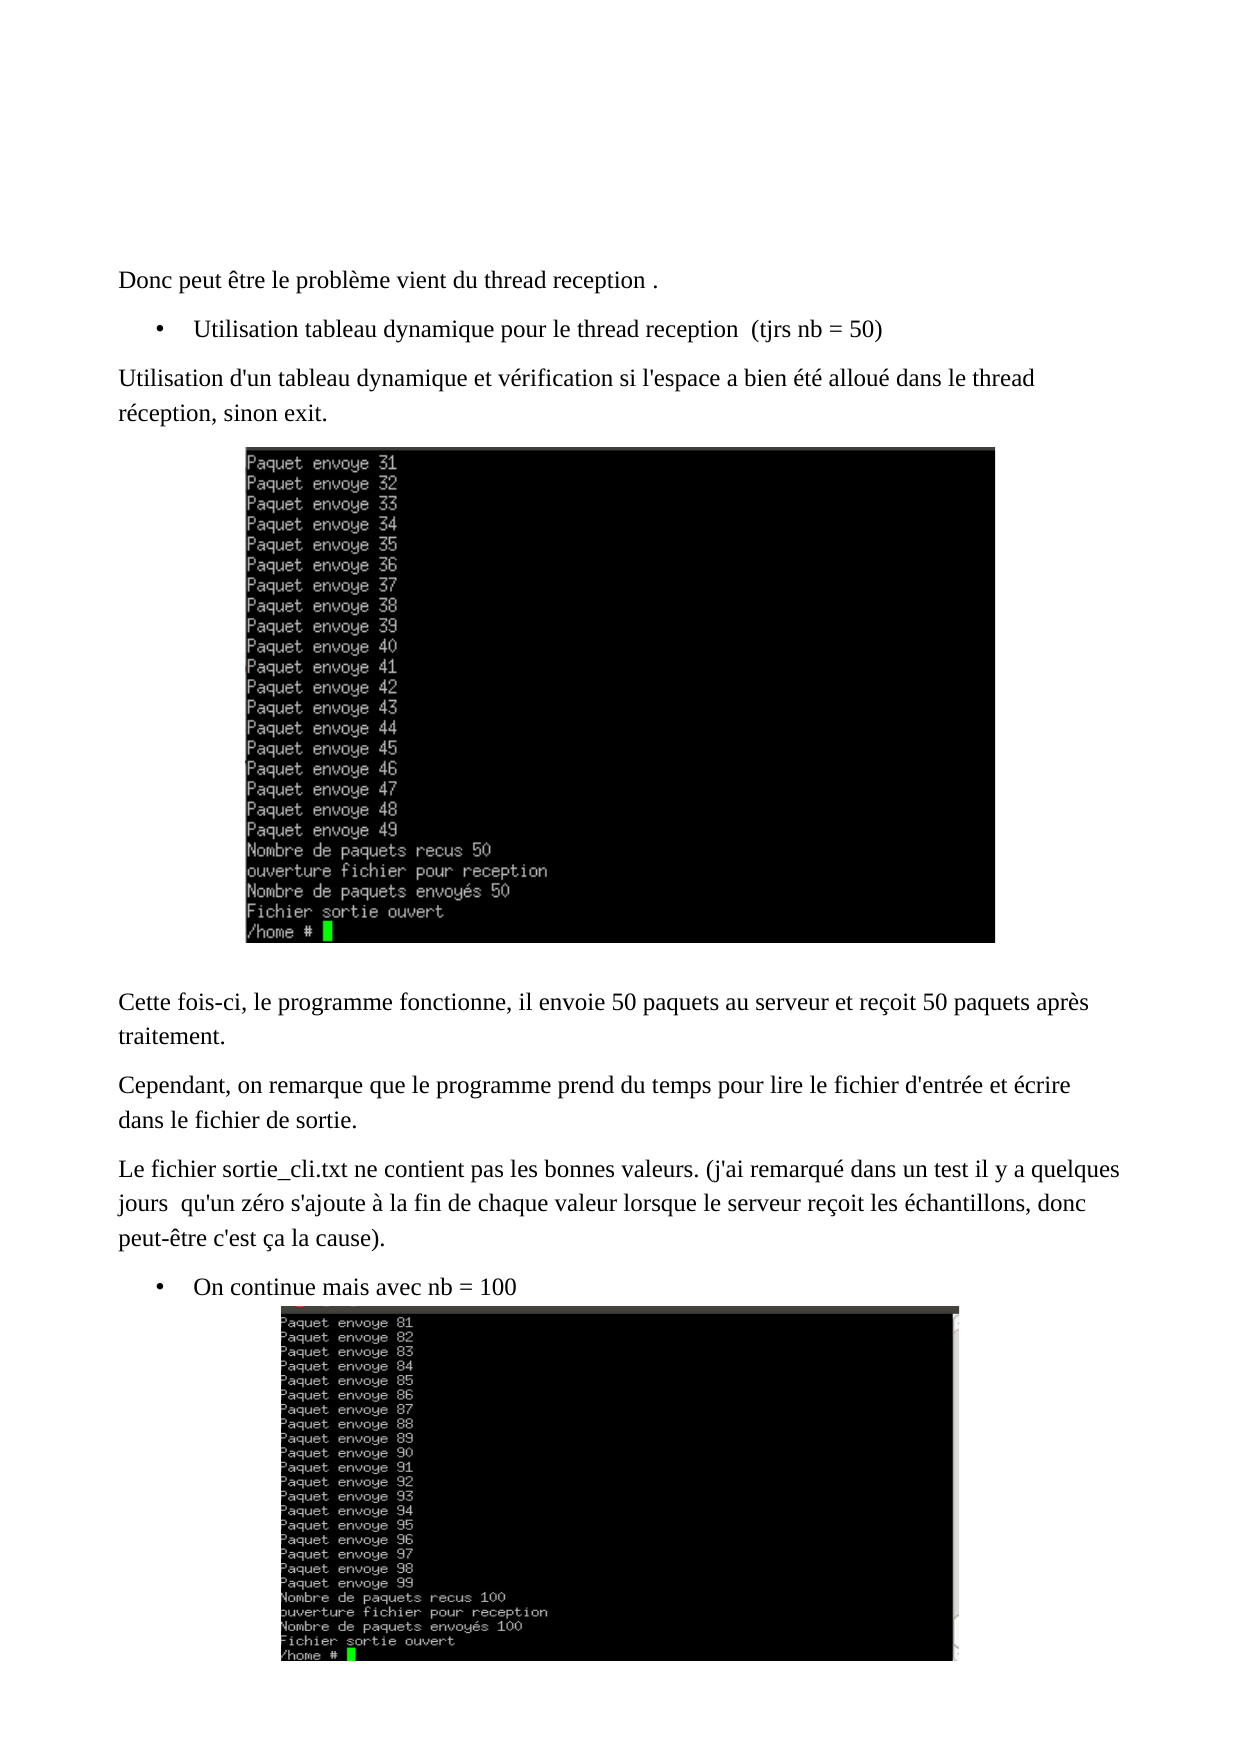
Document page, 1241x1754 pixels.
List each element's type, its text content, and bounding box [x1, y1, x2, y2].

text Donc peut être le problème vient du thread reception . [118, 265, 1122, 294]
picture [281, 1306, 960, 1661]
text Cette fois-ci, le programme fonctionne, il envoie 50 paquets au serveur et reçoit 50 paquets après traitement. [118, 987, 1122, 1050]
list Utilisation tableau dynamique pour le thread reception (tjrs nb = 50) [156, 314, 1122, 343]
list On continue mais avec nb = 100 [156, 1272, 1122, 1301]
text Le fichier sortie_cli.txt ne contient pas les bonnes valeurs. (j'ai remarqué dans un test il y a quelques jours qu'un zéro s'ajoute à la fin de chaque valeur lorsque le serveur reçoit les échantillons, donc peut-être c'est ça la cause). [118, 1154, 1122, 1251]
text Utilisation d'un tableau dynamique et vérification si l'espace a bien été alloué dans le thread réception, sinon exit. [118, 363, 1122, 427]
text Cependant, on remarque que le programme prend du temps pour lire le fichier d'entrée et écrire dans le fichier de sortie. [118, 1070, 1122, 1133]
picture [245, 447, 995, 943]
